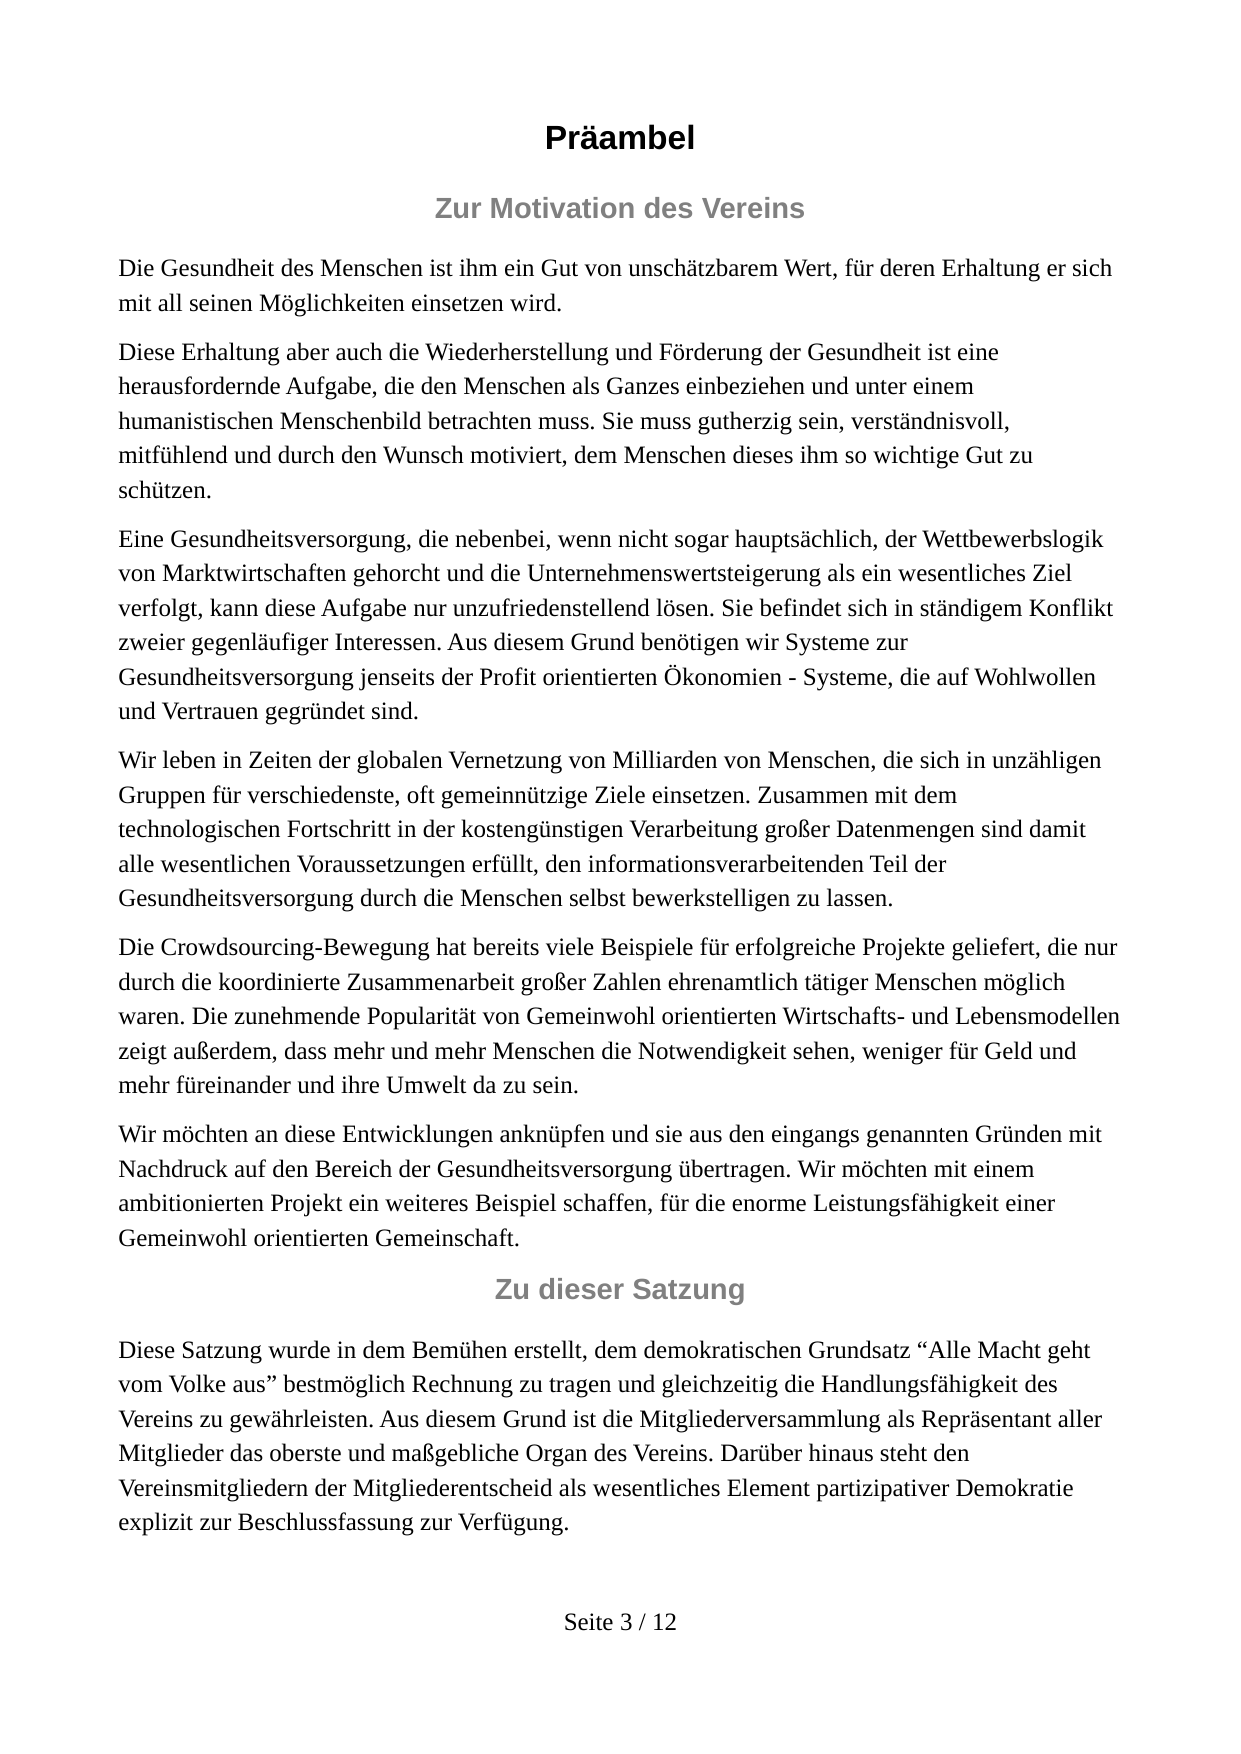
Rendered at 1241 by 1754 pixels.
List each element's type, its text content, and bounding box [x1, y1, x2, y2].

text Diese Erhaltung aber auch die Wiederherstellung und Förderung der Gesundheit ist eine herausfordernde Aufgabe, die den Menschen als Ganzes einbeziehen und unter einem humanistischen Menschenbild betrachten muss. Sie muss gutherzig sein, verständnisvoll, mitfühlend und durch den Wunsch motiviert, dem Menschen dieses ihm so wichtige Gut zu schützen. [118, 337, 1122, 504]
subtitle Zur Motivation des Vereins [118, 191, 1122, 224]
subtitle Präambel [118, 118, 1122, 157]
text Eine Gesundheitsversorgung, die nebenbei, wenn nicht sogar hauptsächlich, der Wettbewerbslogik von Marktwirtschaften gehorcht und die Unternehmenswertsteigerung als ein wesentliches Ziel verfolgt, kann diese Aufgabe nur unzufriedenstellend lösen. Sie befindet sich in ständigem Konflikt zweier gegenläufiger Interessen. Aus diesem Grund benötigen wir Systeme zur Gesundheitsversorgung jenseits der Profit orientierten Ökonomien - Systeme, die auf Wohlwollen und Vertrauen gegründet sind. [118, 524, 1122, 725]
text Wir leben in Zeiten der globalen Vernetzung von Milliarden von Menschen, die sich in unzähligen Gruppen für verschiedenste, oft gemeinnützige Ziele einsetzen. Zusammen mit dem technologischen Fortschritt in der kostengünstigen Verarbeitung großer Datenmengen sind damit alle wesentlichen Voraussetzungen erfüllt, den informationsverarbeitenden Teil der Gesundheitsversorgung durch die Menschen selbst bewerkstelligen zu lassen. [118, 745, 1122, 912]
subtitle Zu dieser Satzung [118, 1272, 1122, 1305]
text Die Gesundheit des Menschen ist ihm ein Gut von unschätzbarem Wert, für deren Erhaltung er sich mit all seinen Möglichkeiten einsetzen wird. [118, 253, 1122, 317]
text Die Crowdsourcing-Bewegung hat bereits viele Beispiele für erfolgreiche Projekte geliefert, die nur durch die koordinierte Zusammenarbeit großer Zahlen ehrenamtlich tätiger Menschen möglich waren. Die zunehmende Popularität von Gemeinwohl orientierten Wirtschafts- und Lebensmodellen zeigt außerdem, dass mehr und mehr Menschen die Notwendigkeit sehen, weniger für Geld und mehr füreinander und ihre Umwelt da zu sein. [118, 932, 1122, 1099]
text Diese Satzung wurde in dem Bemühen erstellt, dem demokratischen Grundsatz “Alle Macht geht vom Volke aus” bestmöglich Rechnung zu tragen und gleichzeitig die Handlungsfähigkeit des Vereins zu gewährleisten. Aus diesem Grund ist die Mitgliederversammlung als Repräsentant aller Mitglieder das oberste und maßgebliche Organ des Vereins. Darüber hinaus steht den Vereinsmitgliedern der Mitgliederentscheid als wesentliches Element partizipativer Demokratie explizit zur Beschlussfassung zur Verfügung. [118, 1335, 1122, 1536]
text Wir möchten an diese Entwicklungen anknüpfen und sie aus den eingangs genannten Gründen mit Nachdruck auf den Bereich der Gesundheitsversorgung übertragen. Wir möchten mit einem ambitionierten Projekt ein weiteres Beispiel schaffen, für die enorme Leistungsfähigkeit einer Gemeinwohl orientierten Gemeinschaft. [118, 1119, 1122, 1252]
